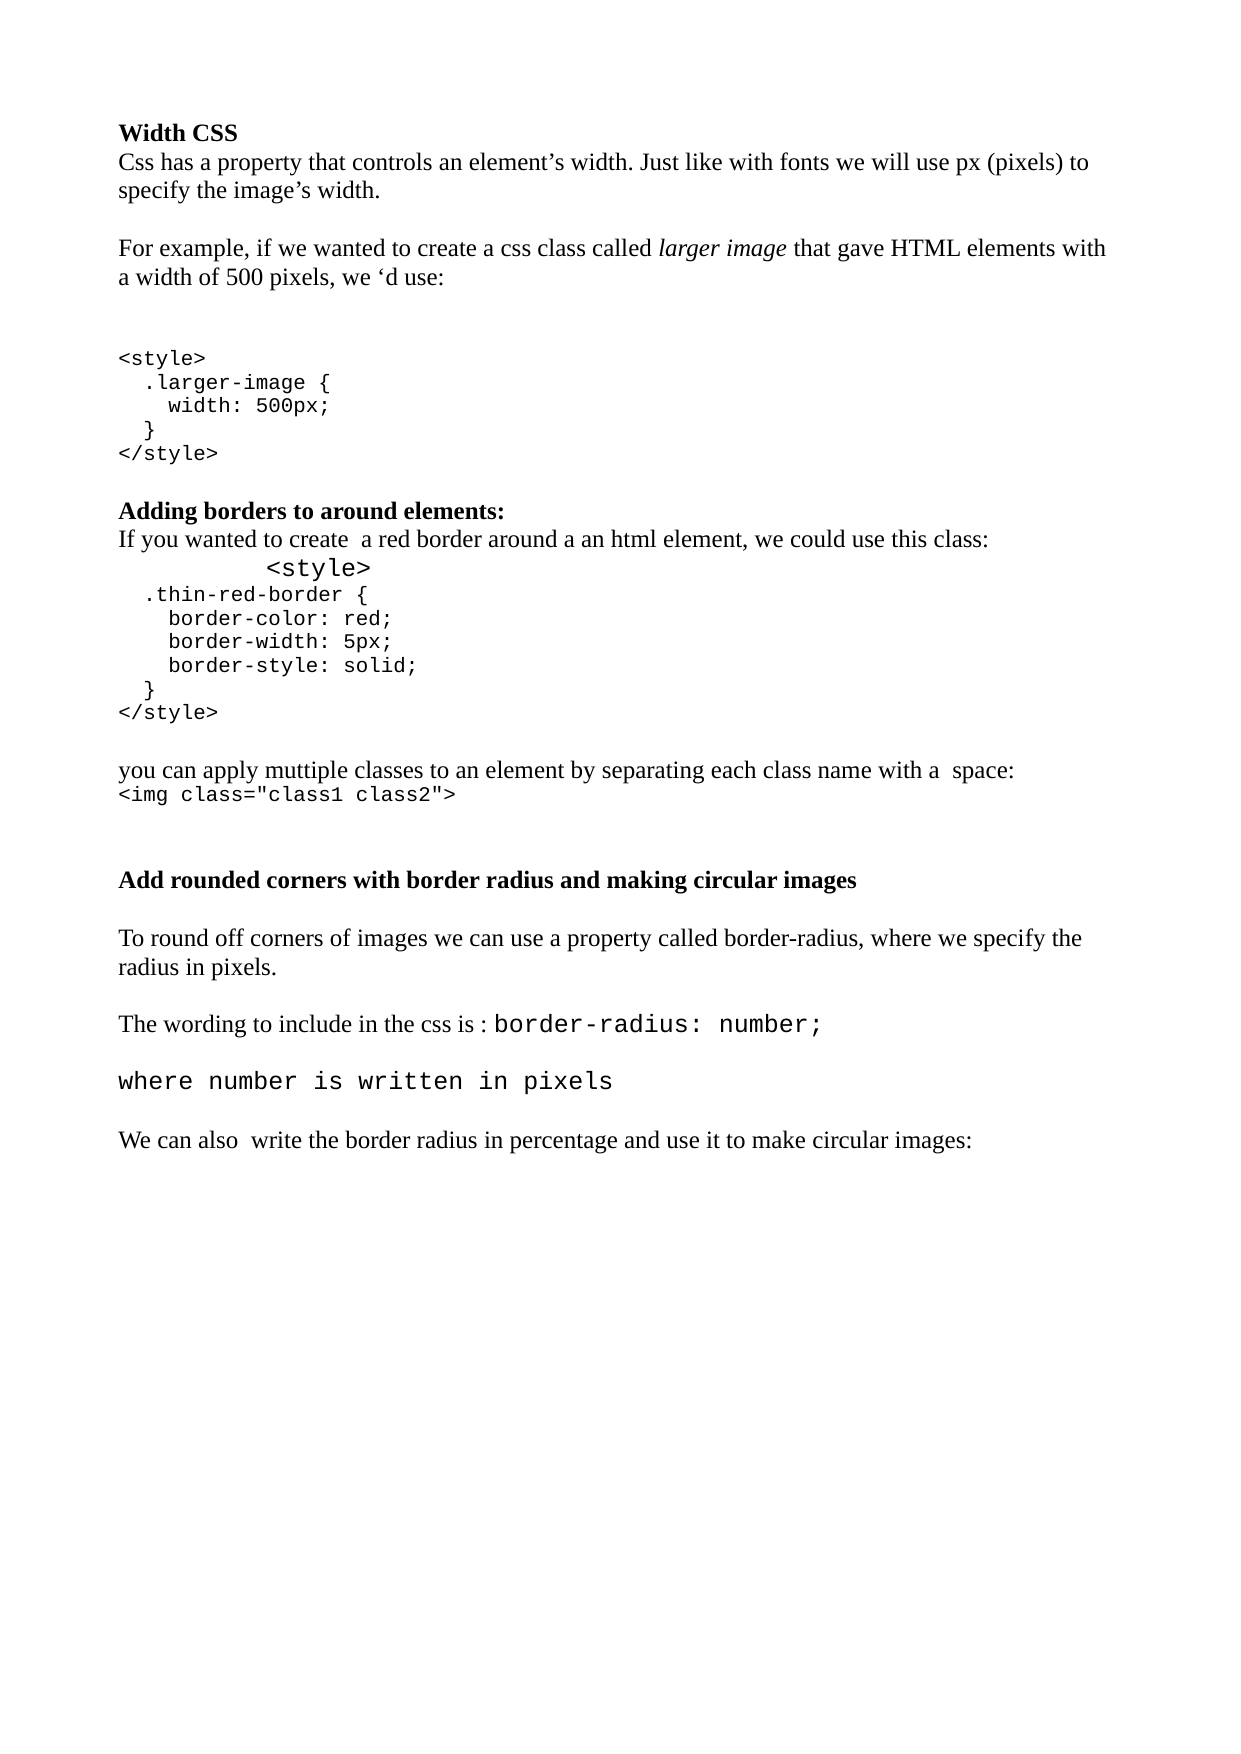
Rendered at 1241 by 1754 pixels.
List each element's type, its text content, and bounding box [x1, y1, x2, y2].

text .larger-image { [118, 372, 1122, 395]
text border-color: red; [118, 608, 1122, 631]
text where number is written in pixels [118, 1068, 1122, 1097]
text To round off corners of images we can use a property called border-radius, where we specify the radius in pixels. [118, 923, 1122, 980]
text width: 500px; [118, 395, 1122, 419]
text .thin-red-border { [118, 584, 1122, 608]
text } [118, 419, 1122, 443]
text Css has a property that controls an element’s width. Just like with fonts we will use px (pixels) to specify the image’s width. [118, 147, 1122, 204]
text Add rounded corners with border radius and making circular images [118, 865, 1122, 894]
text Width CSS [118, 118, 1122, 147]
text border-style: solid; [118, 655, 1122, 679]
text The wording to include in the css is : border-radius: number; [118, 1009, 1122, 1040]
text } [118, 679, 1122, 702]
text </style> [118, 443, 1122, 466]
text If you wanted to create a red border around a an html element, we could use this class: [118, 524, 1122, 553]
text you can apply muttiple classes to an element by separating each class name with a space: [118, 756, 1122, 784]
text border-width: 5px; [118, 631, 1122, 655]
text </style> [118, 702, 1122, 726]
text We can also write the border radius in percentage and use it to make circular images: [118, 1125, 1122, 1154]
text For example, if we wanted to create a css class called larger image that gave HTML elements with a width of 500 pixels, we ‘d use: [118, 233, 1122, 291]
text <img class="class1 class2"> [118, 784, 1122, 808]
text Adding borders to around elements: [118, 496, 1122, 524]
text <style> [118, 348, 1122, 372]
text <style> [118, 553, 1122, 584]
